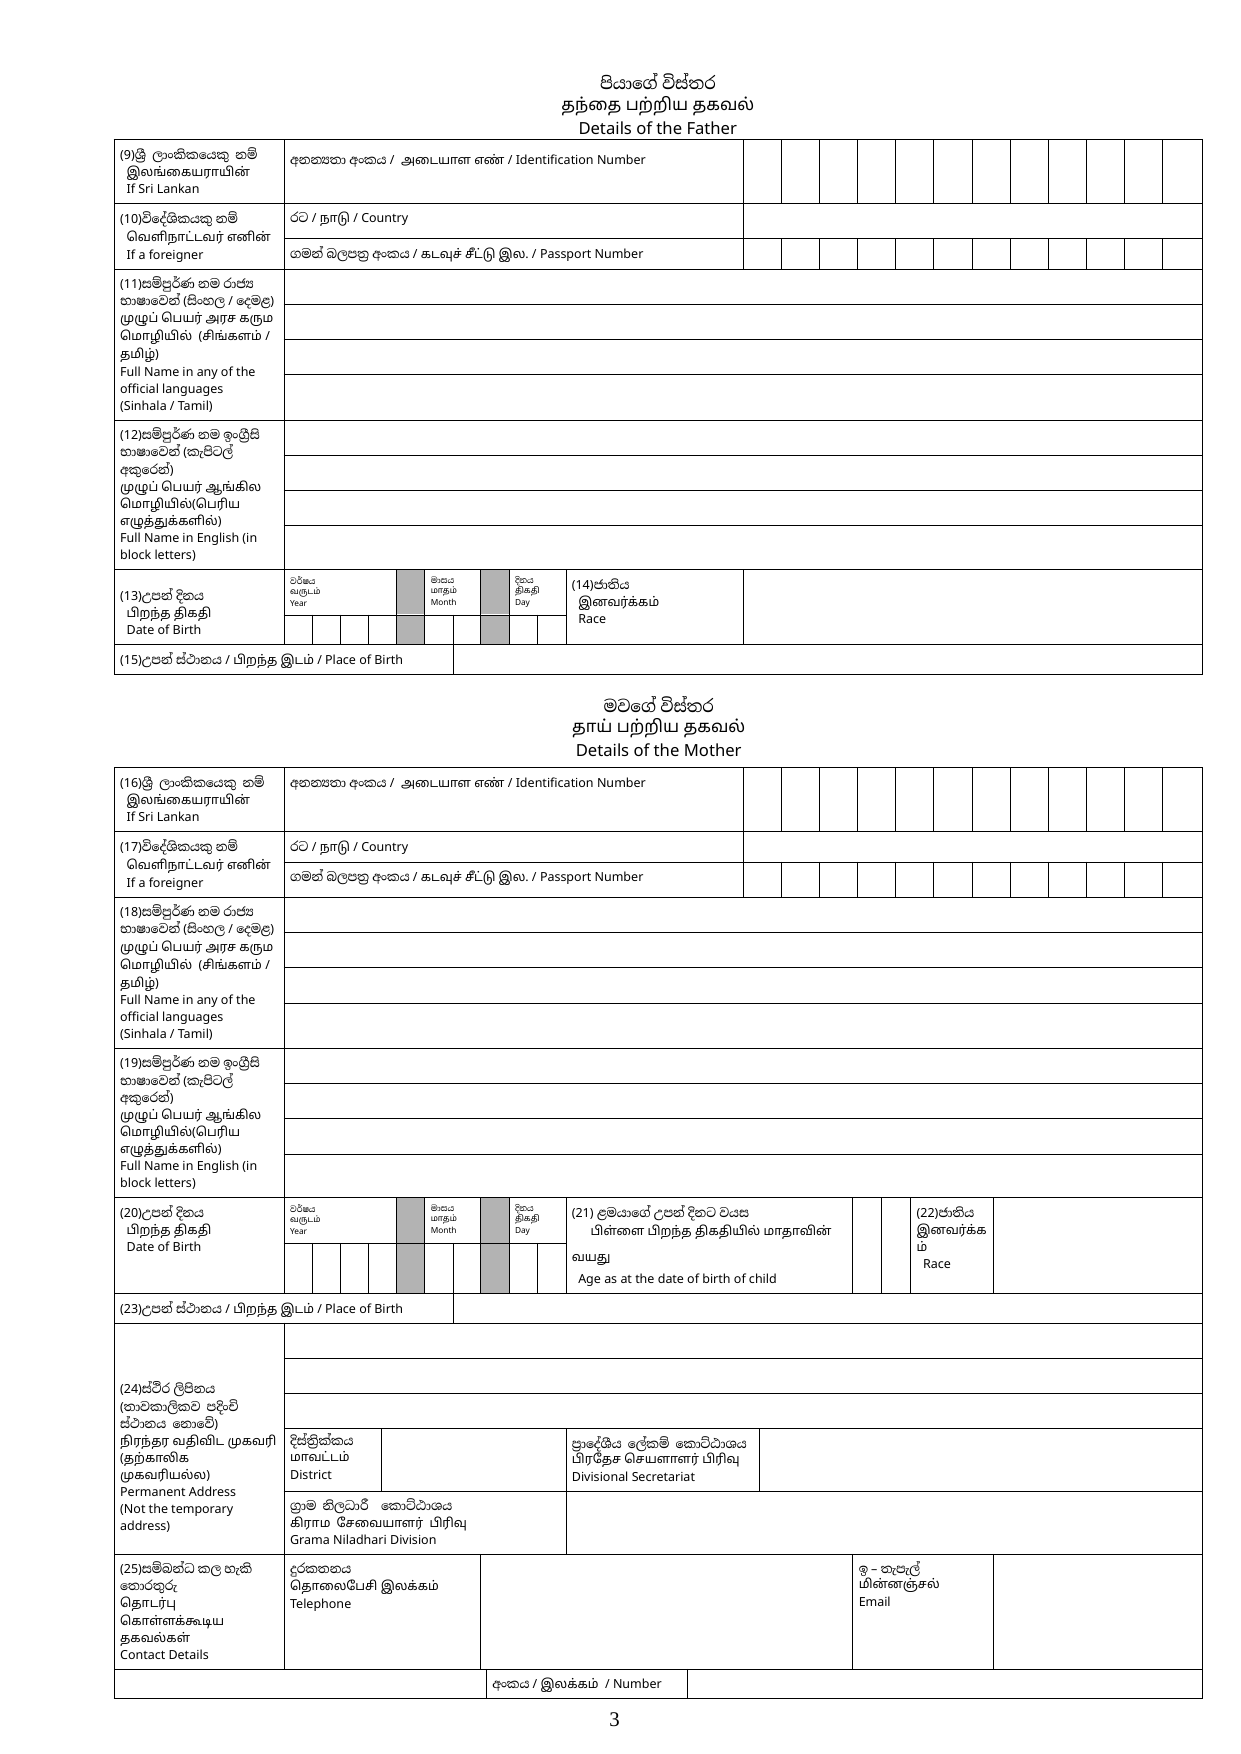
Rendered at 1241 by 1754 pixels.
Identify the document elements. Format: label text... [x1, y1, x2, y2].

table_cell (24)ස්ථිර ලිපිනය (තාවකාලිකව පදිංචි ස්ථානය නොවේ) நிரந்தர வதிவிட முகவரி (தற்காலிக முகவரியல்ல) Permanent Address (Not the temporary address) [115, 1324, 284, 1554]
table_cell [567, 1492, 1202, 1554]
table_cell [1125, 863, 1162, 897]
table_cell [973, 863, 1010, 897]
table_cell [896, 768, 933, 831]
table_cell [285, 1155, 1202, 1197]
table_cell [285, 340, 1202, 374]
table_cell දිස්ත්‍රික්කය மாவட்டம் District [285, 1429, 381, 1491]
table_cell [538, 616, 566, 644]
table_cell [285, 1359, 1202, 1393]
table_cell [285, 898, 1202, 932]
table_cell [744, 239, 781, 268]
table_cell [285, 933, 1202, 967]
table_cell ඉ – තැපැල් மின்னஞ்சல் Email [853, 1555, 993, 1669]
table_cell [744, 768, 781, 831]
table_cell රට / நாடு / Country [285, 832, 743, 862]
table_cell [481, 1555, 852, 1669]
table_cell [688, 1670, 1202, 1698]
table_cell [285, 1324, 1202, 1358]
table_cell [994, 1198, 1202, 1293]
table_cell වර්ෂය வருடம் Year [285, 570, 396, 614]
table_cell [1011, 239, 1048, 268]
table_cell [285, 270, 1202, 304]
table_cell [782, 239, 819, 268]
table_cell ප්‍රාදේශීය ලේකම් කොට්ඨාශය பிரதேச செயளாளர் பிரிவு Divisional Secretariat [567, 1429, 759, 1491]
table_cell [896, 239, 933, 268]
table_cell [510, 1244, 537, 1293]
table_cell [481, 570, 509, 614]
table_header [934, 140, 972, 203]
table_header [1087, 140, 1124, 203]
table_cell [285, 526, 1202, 569]
table_header [1011, 140, 1048, 203]
table_cell [1049, 239, 1086, 268]
table_cell (11)සම්පුර්ණ නම රාජ්‍ය භාෂාවෙන් (සිංහල / දෙමළ) முழுப் பெயர் அரச கரும மொழியில் (சிங்களம் / தமிழ்) Full Name in any of the official languages (Sinhala / Tamil) [115, 270, 284, 419]
table_cell [481, 616, 509, 644]
table_cell [820, 768, 857, 831]
table_cell [744, 832, 1202, 862]
table_cell [313, 616, 340, 644]
table_cell [313, 1244, 340, 1293]
table_cell [760, 1429, 1202, 1491]
table_cell [1011, 768, 1048, 831]
table_cell [538, 1244, 566, 1293]
text தந்தை பற்றிய தகவல் [112, 96, 1203, 116]
table_cell [744, 863, 781, 897]
table_cell (20)උපන් දිනය பிறந்த திகதி Date of Birth [115, 1198, 284, 1293]
table_cell [285, 1119, 1202, 1153]
table_cell [369, 616, 396, 644]
table_cell [1125, 768, 1162, 831]
table_cell [896, 863, 933, 897]
table_cell [425, 1244, 453, 1293]
table_cell [858, 239, 895, 268]
table_cell [853, 1198, 881, 1293]
table_header [782, 140, 819, 203]
table_cell (22)ජාතිය இனவர்க்கம் Race [911, 1198, 993, 1293]
table_cell [382, 1429, 566, 1491]
text පියාගේ විස්තර [112, 75, 1203, 96]
table_cell [285, 1244, 312, 1293]
table_cell [1049, 768, 1086, 831]
table_cell (16)ශ්‍රී ලාංකිකයෙකු නම් இலங்கையராயின் If Sri Lankan [115, 768, 284, 831]
table_cell [510, 616, 537, 644]
table_cell [1125, 239, 1162, 268]
table_cell [1087, 863, 1124, 897]
table_cell [1049, 863, 1086, 897]
table_header [858, 140, 895, 203]
table_cell [397, 616, 424, 644]
table_cell (18)සම්පුර්ණ නම රාජ්‍ය භාෂාවෙන් (සිංහල / දෙමළ) முழுப் பெயர் அரச கரும மொழியில் (சிங்களம் / தமிழ்) Full Name in any of the official languages (Sinhala / Tamil) [115, 898, 284, 1048]
table_cell [425, 616, 453, 644]
table_cell [820, 239, 857, 268]
table_cell මවගේ විස්තර தாய் பற்றிய தகவல் Details of the Mother [114, 675, 1203, 767]
table_header [820, 140, 857, 203]
table_cell [454, 1244, 480, 1293]
table_cell දිනය திகதி Day [510, 570, 566, 614]
table_header [1163, 140, 1202, 203]
table_cell (25)සම්බන්ධ කල හැකි තොරතුරු தொடர்பு கொள்ளக்கூடிய தகவல்கள் Contact Details [115, 1555, 284, 1669]
table_cell [285, 491, 1202, 525]
table_cell [994, 1555, 1202, 1669]
table_cell වර්ෂය வருடம் Year [285, 1198, 396, 1243]
table_cell දුරකතනය தொலைபேசி இலக்கம் Telephone [285, 1555, 480, 1669]
table_cell [744, 570, 1202, 644]
table_cell [744, 204, 1202, 238]
table_cell [285, 968, 1202, 1002]
table_cell (10)විදේශිකයකු නම් வெளிநாட்டவர் எனின் If a foreigner [115, 204, 284, 268]
table_cell [369, 1244, 396, 1293]
table_cell (14)ජාතිය இனவர்க்கம் Race [567, 570, 743, 644]
table_cell [934, 863, 972, 897]
table_cell (21) ළමයාගේ උපන් දිනට වයස பிள்ளை பிறந்த திகதியில் மாதாவின் வயது Age as at the date of birth of child [567, 1198, 852, 1293]
table_cell (19)සම්පුර්ණ නම ඉංග්‍රීසි භාෂාවෙන් (කැපිටල් අකුරෙන්) முழுப் பெயர் ஆங்கில மொழியில்(பெரிய எழுத்துக்களில்) Full Name in English (in block letters) [115, 1049, 284, 1197]
table_cell අංකය / இலக்கம் / Number [487, 1670, 687, 1698]
table_cell [285, 616, 312, 644]
table_cell [882, 1198, 910, 1293]
table_cell (23)උපන් ස්ථානය / பிறந்த இடம் / Place of Birth [115, 1294, 453, 1323]
table_cell මාසය மாதம் Month [425, 1198, 480, 1243]
table_header [1125, 140, 1162, 203]
table_cell [454, 616, 480, 644]
table_cell [858, 863, 895, 897]
table_cell (15)උපන් ස්ථානය / பிறந்த இடம் / Place of Birth [115, 645, 453, 674]
table_cell ගමන් බලපත්‍ර අංකය / கடவுச் சீட்டு இல. / Passport Number [285, 863, 743, 897]
table_cell [934, 768, 972, 831]
table_cell [397, 1198, 424, 1243]
table_header [744, 140, 781, 203]
table_cell දිනය திகதி Day [510, 1198, 566, 1243]
table_cell [397, 570, 424, 614]
table_header [1049, 140, 1086, 203]
table_cell [1087, 768, 1124, 831]
table_header [973, 140, 1010, 203]
table_cell [285, 1084, 1202, 1118]
table_cell [285, 1049, 1202, 1083]
table_cell [1163, 768, 1202, 831]
table_cell [481, 1244, 509, 1293]
table_header (9)ශ්‍රී ලාංකිකයෙකු නම් இலங்கையராயின் If Sri Lankan [115, 140, 284, 203]
table_cell [285, 456, 1202, 490]
table_cell [397, 1244, 424, 1293]
table_cell [285, 305, 1202, 339]
table_cell [285, 1394, 1202, 1428]
table_cell [285, 1004, 1202, 1048]
table_cell [454, 1294, 1202, 1323]
table_cell [341, 1244, 368, 1293]
table_cell [934, 239, 972, 268]
table_cell [820, 863, 857, 897]
table_cell [285, 375, 1202, 419]
table_cell රට / நாடு / Country [285, 204, 743, 238]
table_cell (17)විදේශිකයකු නම් வெளிநாட்டவர் எனின் If a foreigner [115, 832, 284, 897]
table_cell [115, 1670, 486, 1698]
table_cell ග්‍රාම නිලධාරී කොට්ඨාශය கிராம சேவையாளர் பிரிவு Grama Niladhari Division [285, 1492, 566, 1554]
table_cell ගමන් බලපත්‍ර අංකය / கடவுச் சீட்டு இல. / Passport Number [285, 239, 743, 268]
table_cell [782, 863, 819, 897]
table_cell [1011, 863, 1048, 897]
table_cell [285, 421, 1202, 455]
table_cell [1087, 239, 1124, 268]
table_cell [454, 645, 1202, 674]
table_cell [973, 239, 1010, 268]
text Details of the Father [112, 116, 1203, 139]
table_header අනන්‍යතා අංකය / அடையாள எண் / Identification Number [285, 140, 743, 203]
table_cell (13)උපන් දිනය பிறந்த திகதி Date of Birth [115, 570, 284, 644]
table_cell [1163, 239, 1202, 268]
table_header [896, 140, 933, 203]
table_cell [782, 768, 819, 831]
table_cell (12)සම්පුර්ණ නම ඉංග්‍රීසි භාෂාවෙන් (කැපිටල් අකුරෙන්) முழுப் பெயர் ஆங்கில மொழியில்(பெரிய எழுத்துக்களில்) Full Name in English (in block letters) [115, 421, 284, 569]
table_cell [973, 768, 1010, 831]
table_cell [1163, 863, 1202, 897]
table_cell [481, 1198, 509, 1243]
table_cell මාසය மாதம் Month [425, 570, 480, 614]
table_cell අනන්‍යතා අංකය / அடையாள எண் / Identification Number [285, 768, 743, 831]
table_cell [858, 768, 895, 831]
table_cell [341, 616, 368, 644]
